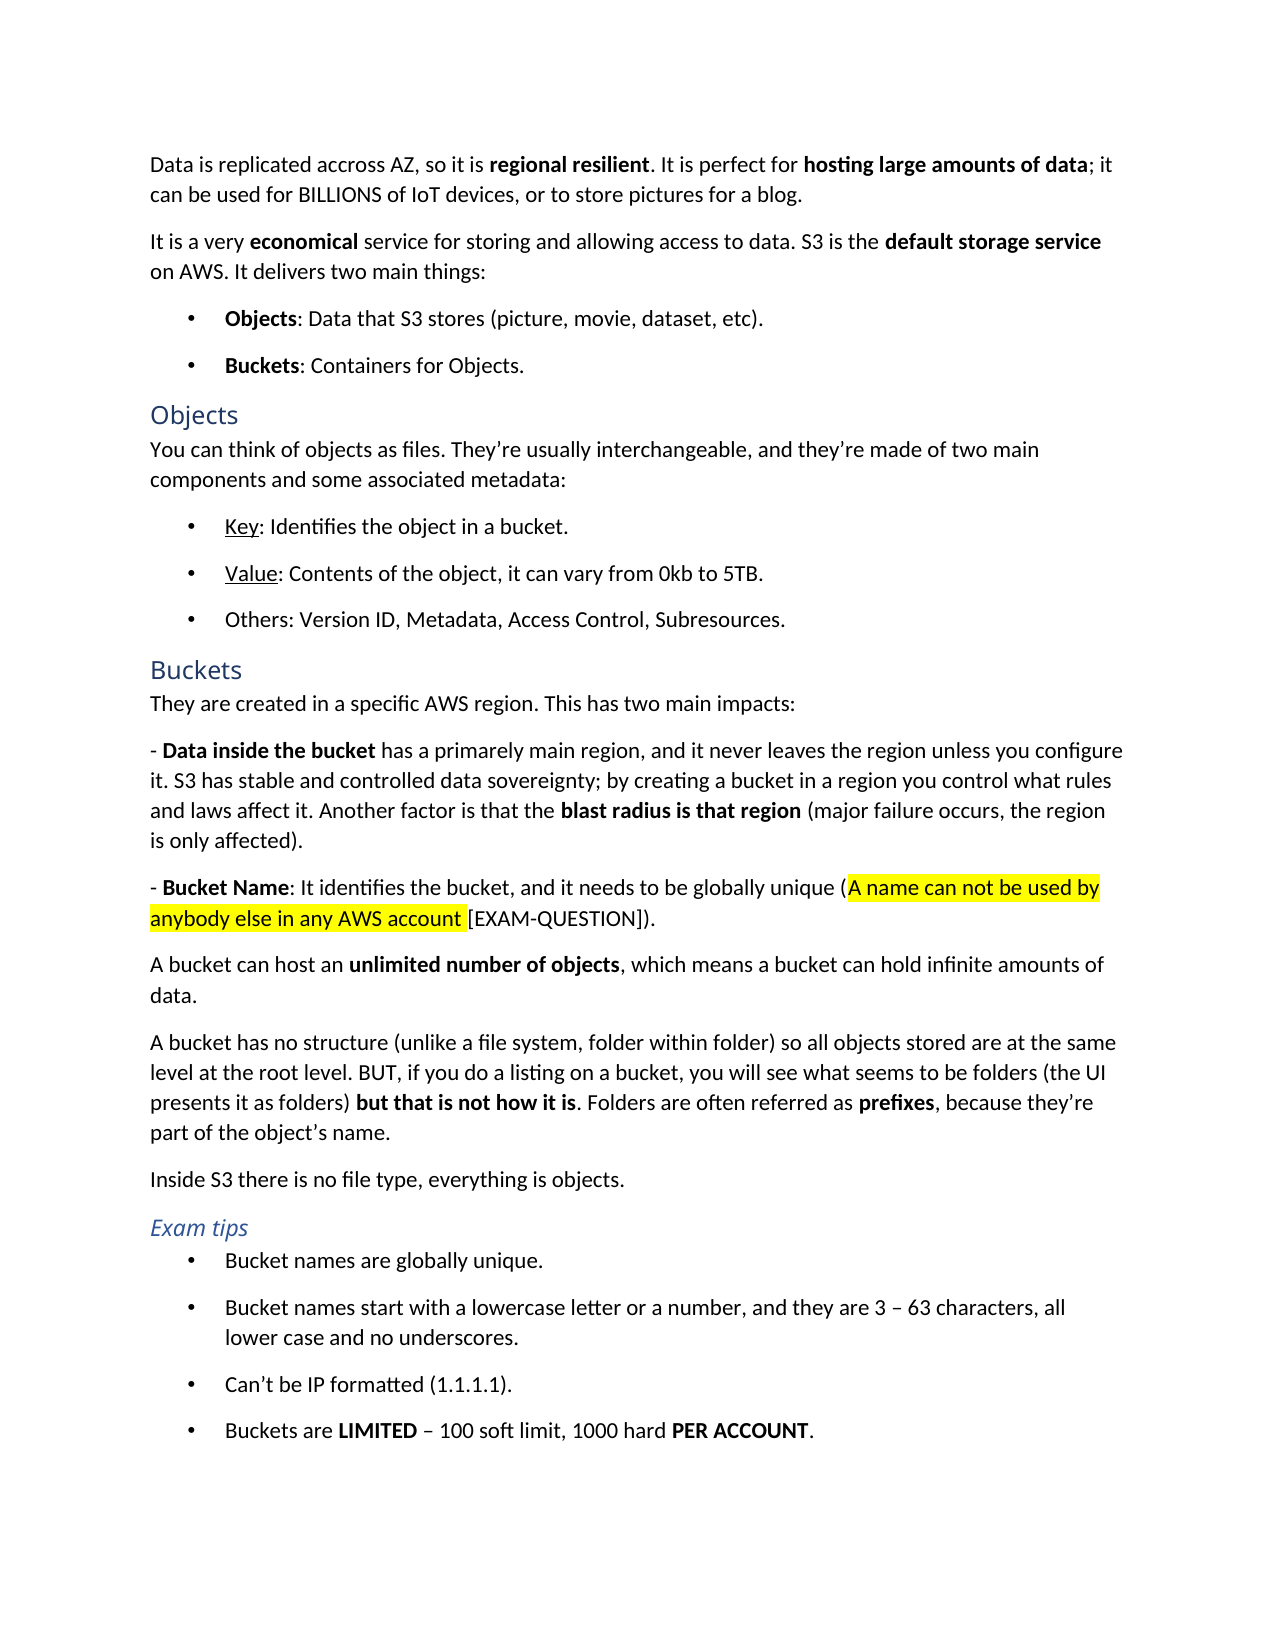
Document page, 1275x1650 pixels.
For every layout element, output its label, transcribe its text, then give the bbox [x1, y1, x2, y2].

text Data is replicated accross AZ, so it is regional resilient. It is perfect for hosting large amounts of data; it can be used for BILLIONS of IoT devices, or to store pictures for a blog. [150, 150, 1125, 208]
list Buckets are LIMITED – 100 soft limit, 1000 hard PER ACCOUNT. [187, 1417, 1125, 1445]
subtitle Objects [150, 398, 1125, 432]
list Value: Contents of the object, it can vary from 0kb to 5TB. [187, 559, 1125, 587]
list Key: Identifies the object in a bucket. [187, 512, 1125, 540]
list Others: Version ID, Metadata, Access Control, Subresources. [187, 606, 1125, 633]
text It is a very economical service for storing and allowing access to data. S3 is the default storage service on AWS. It delivers two main things: [150, 227, 1125, 285]
text Inside S3 there is no file type, everything is objects. [150, 1165, 1125, 1193]
list Buckets: Containers for Objects. [187, 351, 1125, 379]
list Objects: Data that S3 stores (picture, movie, dataset, etc). [187, 304, 1125, 332]
subtitle Exam tips [150, 1212, 1125, 1243]
text A bucket has no structure (unlike a file system, folder within folder) so all objects stored are at the same level at the root level. BUT, if you do a listing on a bucket, you will see what seems to be folders (the UI presents it as folders) but that is not how it is. Folders are often referred as prefixes, because they’re part of the object’s name. [150, 1028, 1125, 1146]
text They are created in a specific AWS region. This has two main impacts: [150, 689, 1125, 717]
list Can’t be IP formatted (1.1.1.1). [187, 1370, 1125, 1398]
text - Bucket Name: It identifies the bucket, and it needs to be globally unique (A name can not be used by anybody else in any AWS account [EXAM-QUESTION]). [150, 873, 1125, 932]
list Bucket names are globally unique. [187, 1246, 1125, 1274]
text - Data inside the bucket has a primarely main region, and it never leaves the region unless you configure it. S3 has stable and controlled data sovereignty; by creating a bucket in a region you control what rules and laws affect it. Another factor is that the blast radius is that region (major failure occurs, the region is only affected). [150, 736, 1125, 855]
list Bucket names start with a lowercase letter or a number, and they are 3 – 63 characters, all lower case and no underscores. [187, 1293, 1125, 1351]
subtitle Buckets [150, 652, 1125, 686]
text You can think of objects as files. They’re usually interchangeable, and they’re made of two main components and some associated metadata: [150, 435, 1125, 493]
text A bucket can host an unlimited number of objects, which means a bucket can hold infinite amounts of data. [150, 951, 1125, 1009]
